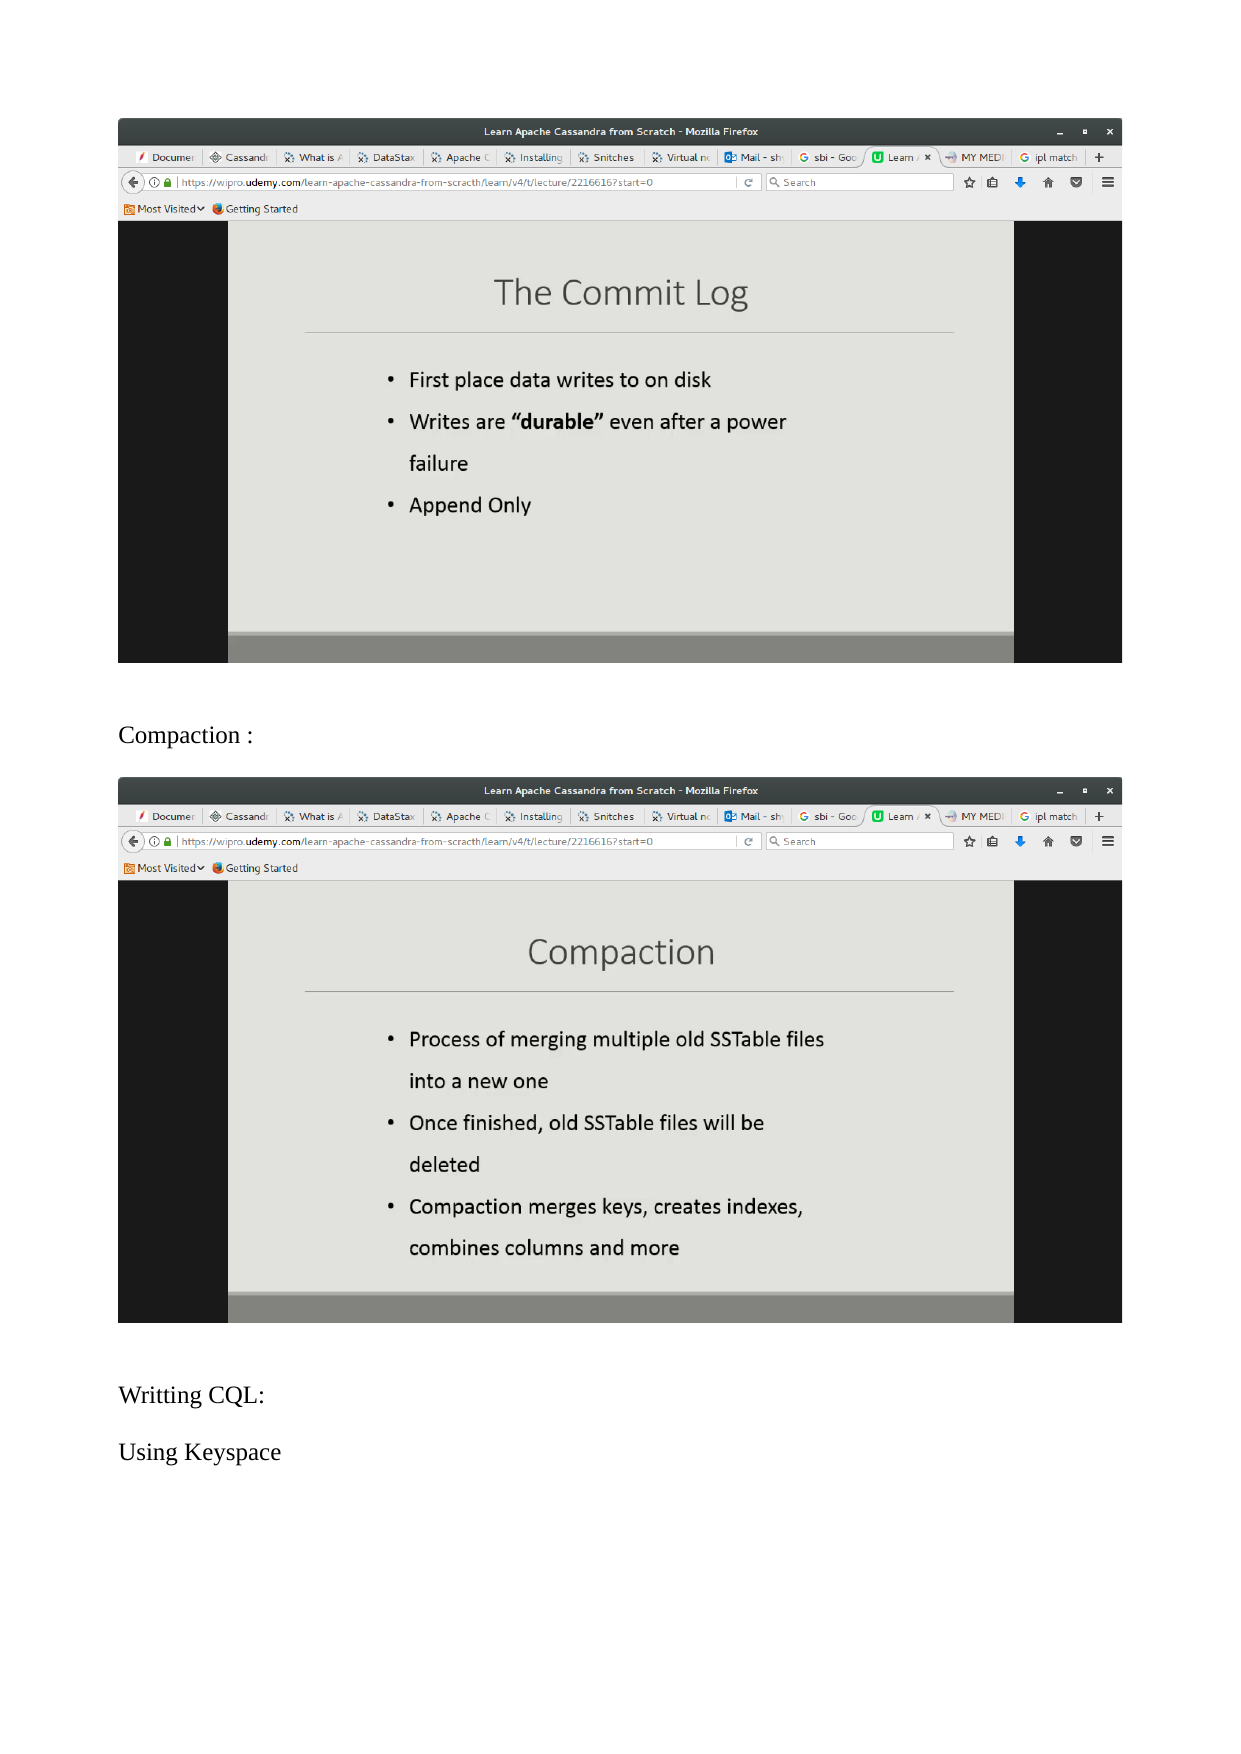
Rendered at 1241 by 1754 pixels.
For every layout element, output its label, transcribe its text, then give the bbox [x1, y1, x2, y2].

picture [118, 777, 1123, 1323]
text Using Keyspace [118, 1437, 1122, 1466]
picture [118, 118, 1123, 663]
text Writting CQL: [118, 1380, 1122, 1408]
text Compaction : [118, 720, 1122, 749]
